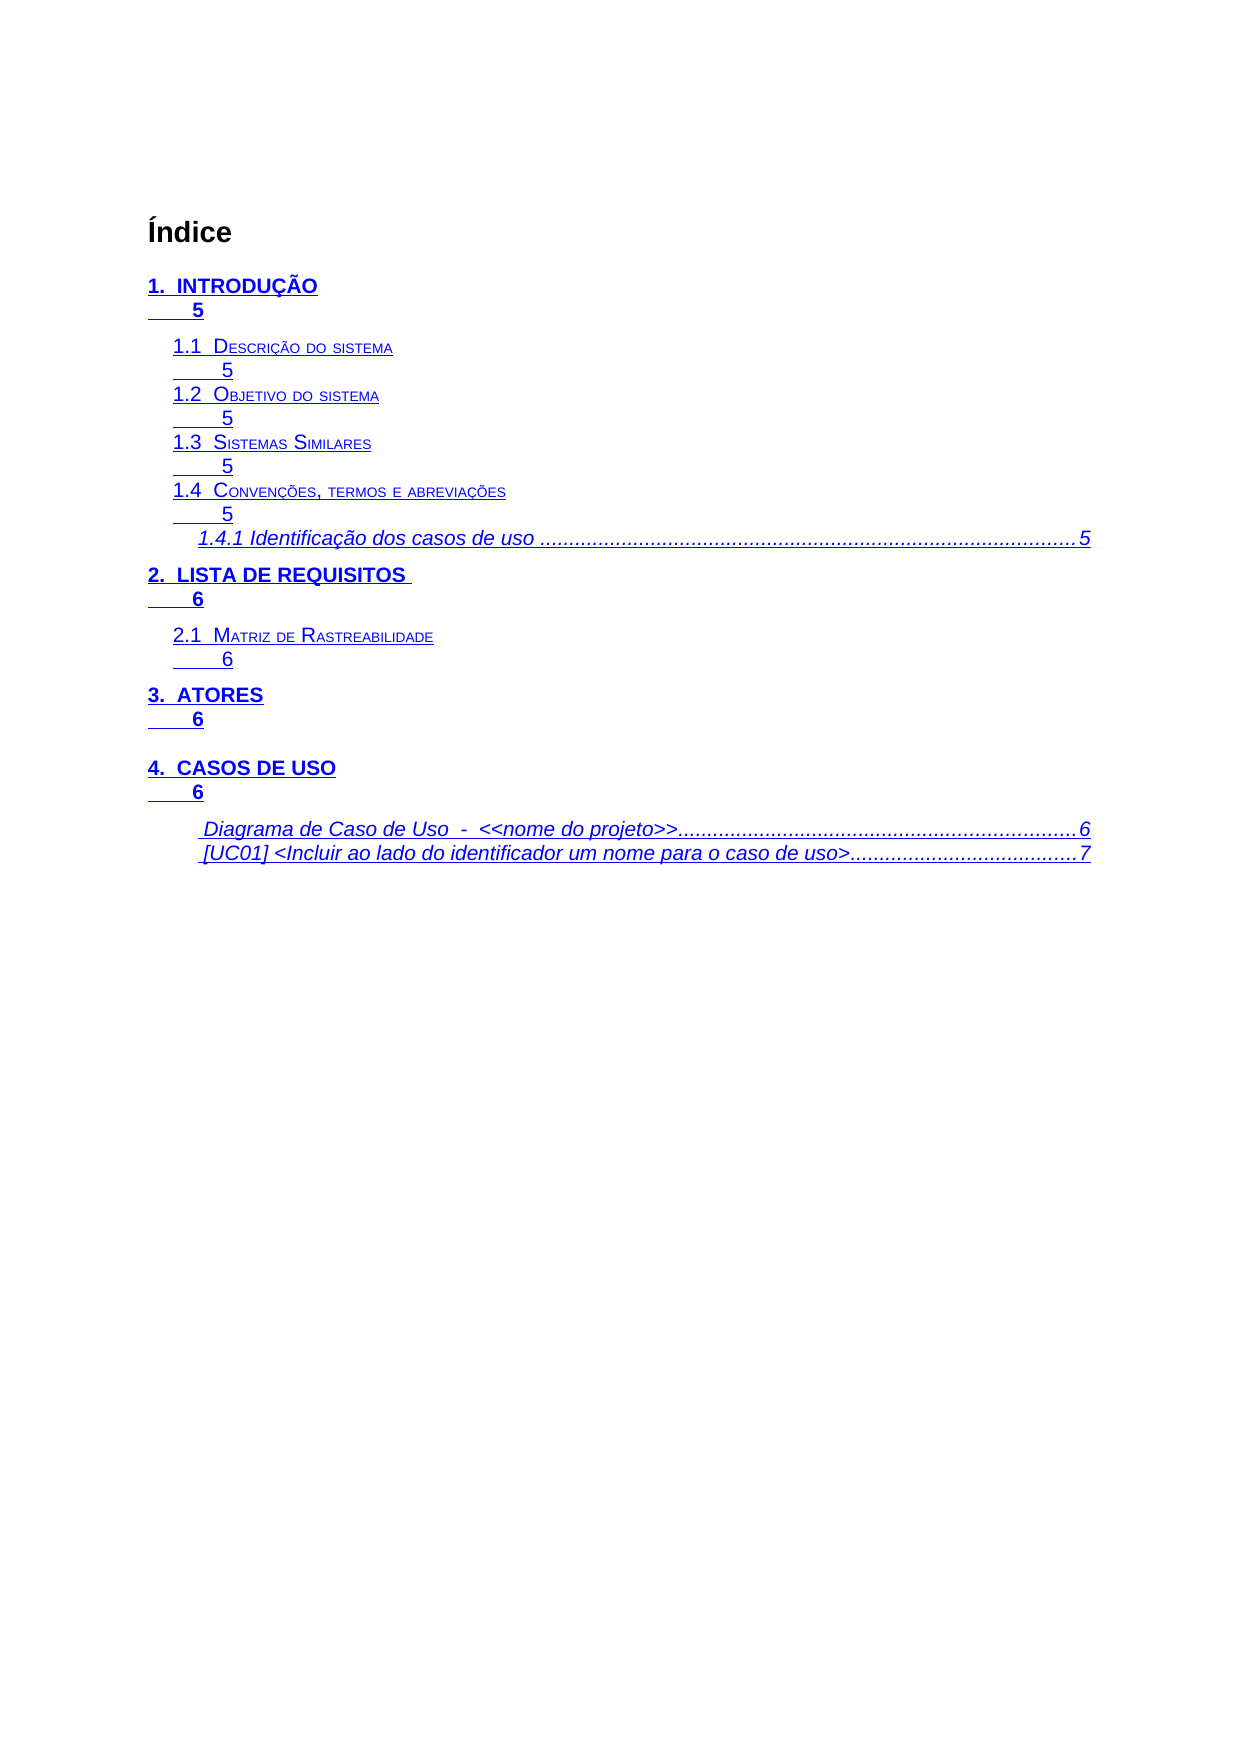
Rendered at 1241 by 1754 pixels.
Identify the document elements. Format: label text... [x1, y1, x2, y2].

text 4. Casos de Uso 6 [148, 756, 1092, 804]
text Diagrama de Caso de Uso - <<nome do projeto>> 6 [198, 817, 1092, 841]
text Índice [148, 215, 1092, 249]
text 2. Lista de Requisitos 6 [148, 562, 1092, 610]
text 1.4.1 Identificação dos casos de uso 5 [198, 526, 1092, 550]
text 2.1 Matriz de Rastreabilidade 6 [173, 623, 1092, 671]
text 1.4 Convenções, termos e abreviações 5 [173, 478, 1092, 526]
text 1.3 Sistemas Similares 5 [173, 430, 1092, 478]
text 3. Atores 6 [148, 683, 1092, 731]
text [UC01] <Incluir ao lado do identificador um nome para o caso de uso> 7 [198, 841, 1092, 864]
text 1.1 Descrição do sistema 5 [173, 334, 1092, 382]
text 1.2 Objetivo do sistema 5 [173, 382, 1092, 430]
text 1. Introdução 5 [148, 274, 1092, 322]
